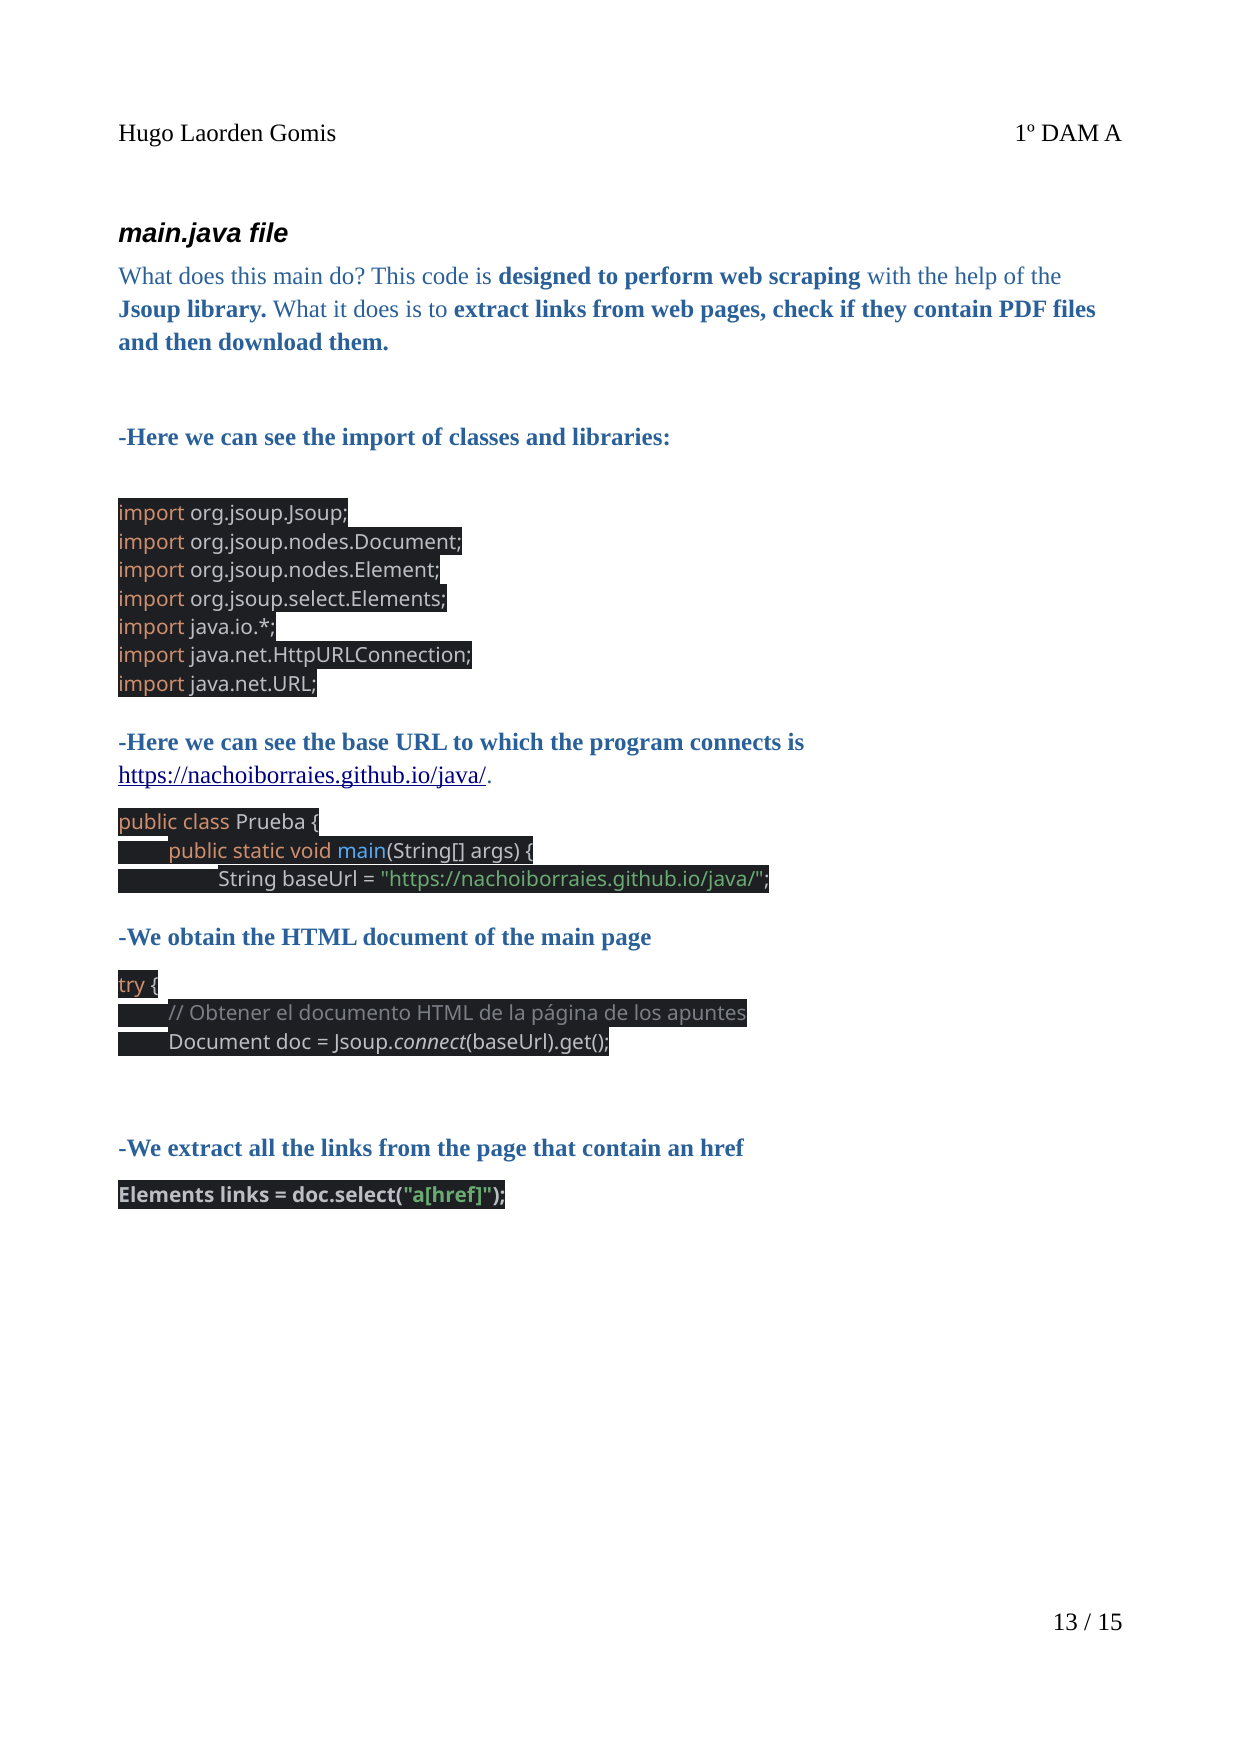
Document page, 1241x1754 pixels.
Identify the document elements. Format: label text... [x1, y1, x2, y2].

text -Here we can see the import of classes and libraries: [118, 422, 1122, 451]
text // Obtener el documento HTML de la página de los apuntes [118, 998, 1122, 1027]
text import java.io.*; [118, 612, 1122, 641]
subtitle main.java file [118, 217, 1122, 248]
text try { [118, 970, 1122, 998]
text -Here we can see the base URL to which the program connects is https://nachoiborraies.github.io/java/. [118, 727, 1122, 789]
text -We obtain the HTML document of the main page [118, 922, 1122, 951]
text String baseUrl = "https://nachoiborraies.github.io/java/"; [118, 864, 1122, 893]
text What does this main do? This code is designed to perform web scraping with the help of the Jsoup library. What it does is to extract links from web pages, check if they contain PDF files and then download them. [118, 261, 1122, 356]
text import java.net.URL; [118, 669, 1122, 697]
text import org.jsoup.nodes.Document; [118, 527, 1122, 555]
text -We extract all the links from the page that contain an href [118, 1133, 1122, 1161]
text Document doc = Jsoup.connect(baseUrl).get(); [118, 1027, 1122, 1056]
text import org.jsoup.nodes.Element; [118, 555, 1122, 584]
text import org.jsoup.select.Elements; [118, 584, 1122, 612]
text import org.jsoup.Jsoup; [118, 498, 1122, 527]
text public static void main(String[] args) { [118, 836, 1122, 864]
text Elements links = doc.select("a[href]"); [118, 1180, 1122, 1209]
text public class Prueba { [118, 807, 1122, 836]
text import java.net.HttpURLConnection; [118, 641, 1122, 669]
